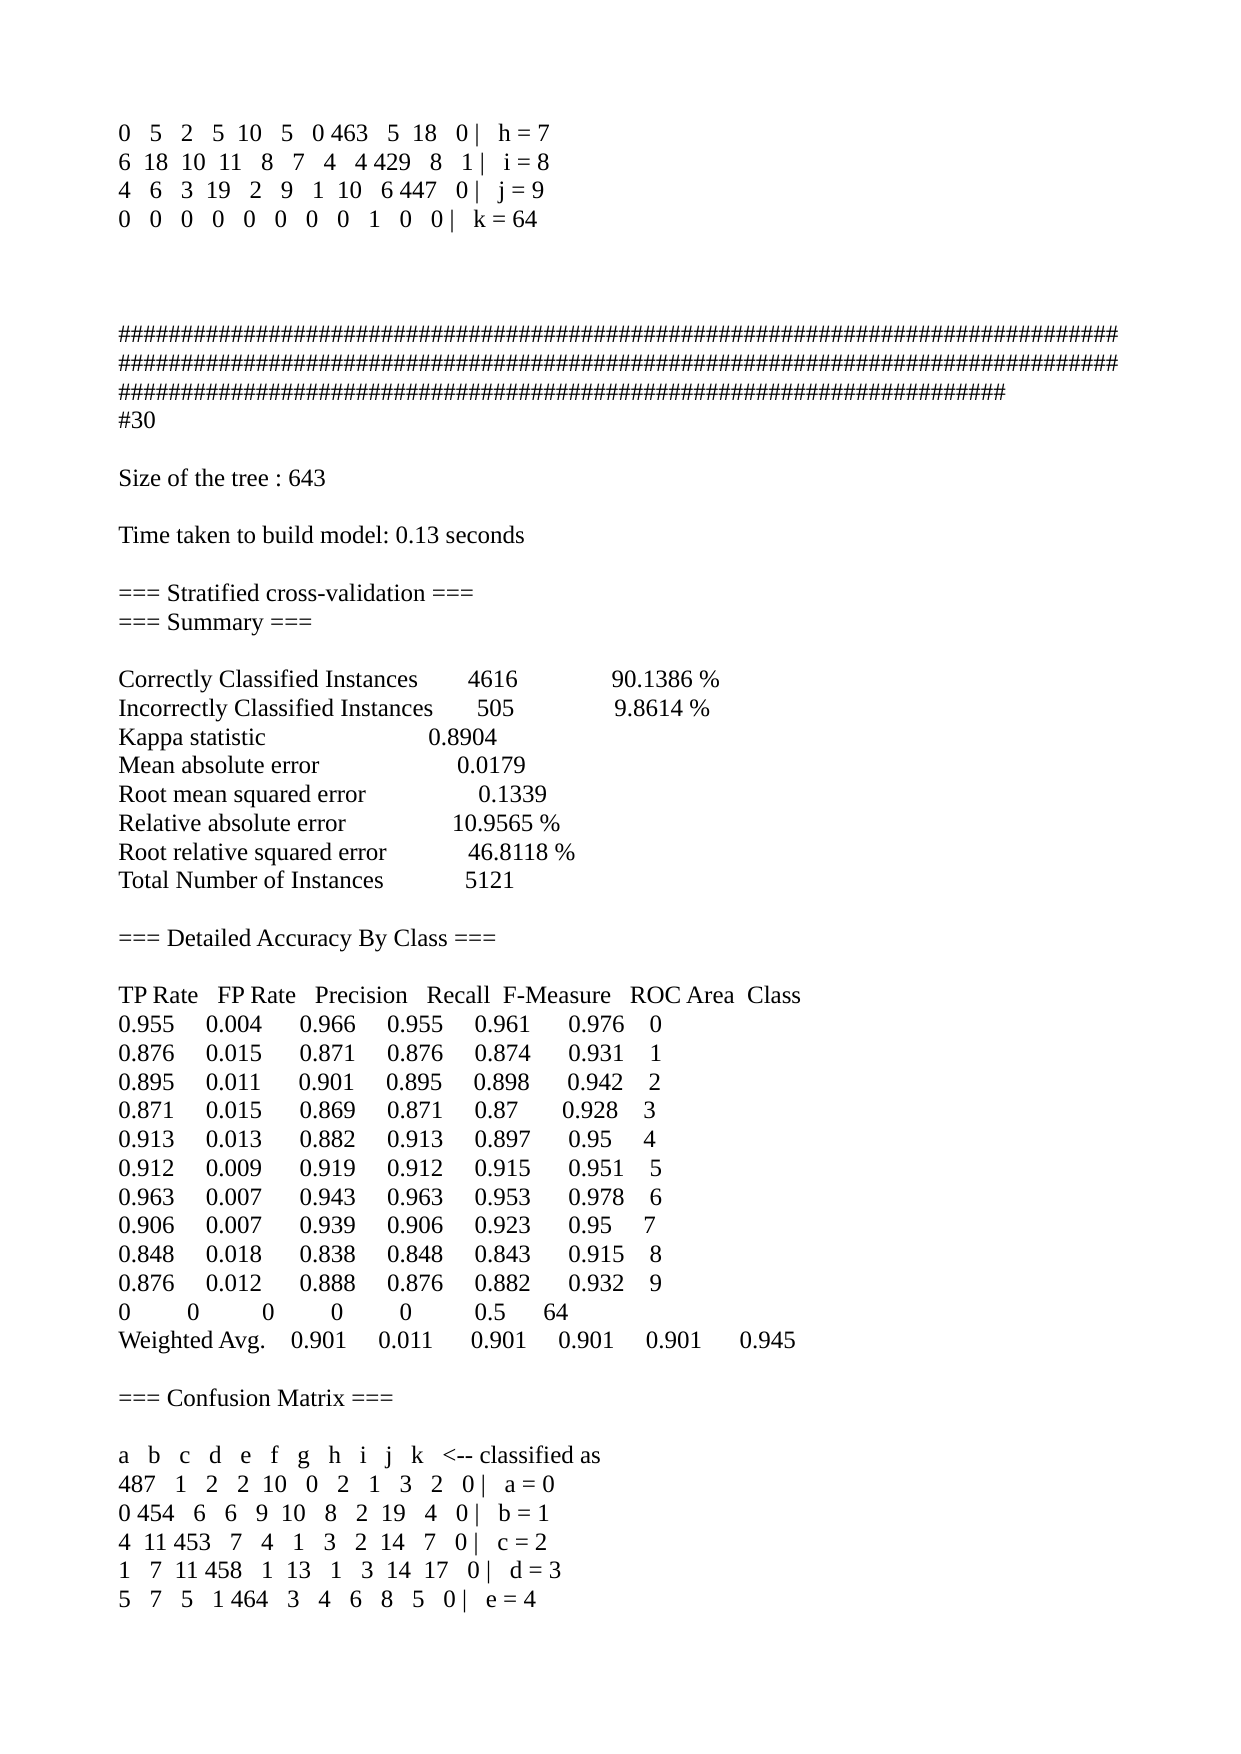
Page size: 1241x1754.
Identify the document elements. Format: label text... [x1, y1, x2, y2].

text 0.912 0.009 0.919 0.912 0.915 0.951 5 [118, 1153, 1122, 1182]
text 0.963 0.007 0.943 0.963 0.953 0.978 6 [118, 1182, 1122, 1211]
text 4 11 453 7 4 1 3 2 14 7 0 | c = 2 [118, 1527, 1122, 1556]
text Relative absolute error 10.9565 % [118, 808, 1122, 837]
text Incorrectly Classified Instances 505 9.8614 % [118, 693, 1122, 722]
text 4 6 3 19 2 9 1 10 6 447 0 | j = 9 [118, 176, 1122, 204]
text #30 [118, 406, 1122, 434]
text 0.955 0.004 0.966 0.955 0.961 0.976 0 [118, 1009, 1122, 1038]
text 0.848 0.018 0.838 0.848 0.843 0.915 8 [118, 1239, 1122, 1268]
text 0 454 6 6 9 10 8 2 19 4 0 | b = 1 [118, 1498, 1122, 1527]
text === Confusion Matrix === [118, 1383, 1122, 1412]
text 0 5 2 5 10 5 0 463 5 18 0 | h = 7 [118, 118, 1122, 147]
text 0.895 0.011 0.901 0.895 0.898 0.942 2 [118, 1067, 1122, 1096]
text Correctly Classified Instances 4616 90.1386 % [118, 664, 1122, 693]
text a b c d e f g h i j k <-- classified as [118, 1441, 1122, 1469]
text Total Number of Instances 5121 [118, 866, 1122, 894]
text Weighted Avg. 0.901 0.011 0.901 0.901 0.901 0.945 [118, 1326, 1122, 1354]
text Root relative squared error 46.8118 % [118, 837, 1122, 866]
text 0.876 0.015 0.871 0.876 0.874 0.931 1 [118, 1038, 1122, 1067]
text Size of the tree : 643 [118, 463, 1122, 492]
text 0 0 0 0 0 0.5 64 [118, 1297, 1122, 1326]
text Kappa statistic 0.8904 [118, 722, 1122, 751]
text 5 7 5 1 464 3 4 6 8 5 0 | e = 4 [118, 1584, 1122, 1613]
text 1 7 11 458 1 13 1 3 14 17 0 | d = 3 [118, 1556, 1122, 1584]
text === Detailed Accuracy By Class === [118, 923, 1122, 952]
text Mean absolute error 0.0179 [118, 751, 1122, 779]
text 0 0 0 0 0 0 0 0 1 0 0 | k = 64 [118, 204, 1122, 233]
text 0.913 0.013 0.882 0.913 0.897 0.95 4 [118, 1124, 1122, 1153]
text 0.906 0.007 0.939 0.906 0.923 0.95 7 [118, 1211, 1122, 1239]
text ####################################################################################################################################################################################################################################### [118, 319, 1122, 406]
text === Summary === [118, 607, 1122, 636]
text 0.876 0.012 0.888 0.876 0.882 0.932 9 [118, 1268, 1122, 1297]
text 6 18 10 11 8 7 4 4 429 8 1 | i = 8 [118, 147, 1122, 176]
text Root mean squared error 0.1339 [118, 779, 1122, 808]
text 487 1 2 2 10 0 2 1 3 2 0 | a = 0 [118, 1469, 1122, 1498]
text 0.871 0.015 0.869 0.871 0.87 0.928 3 [118, 1096, 1122, 1124]
text TP Rate FP Rate Precision Recall F-Measure ROC Area Class [118, 981, 1122, 1009]
text Time taken to build model: 0.13 seconds [118, 521, 1122, 549]
text === Stratified cross-validation === [118, 578, 1122, 607]
